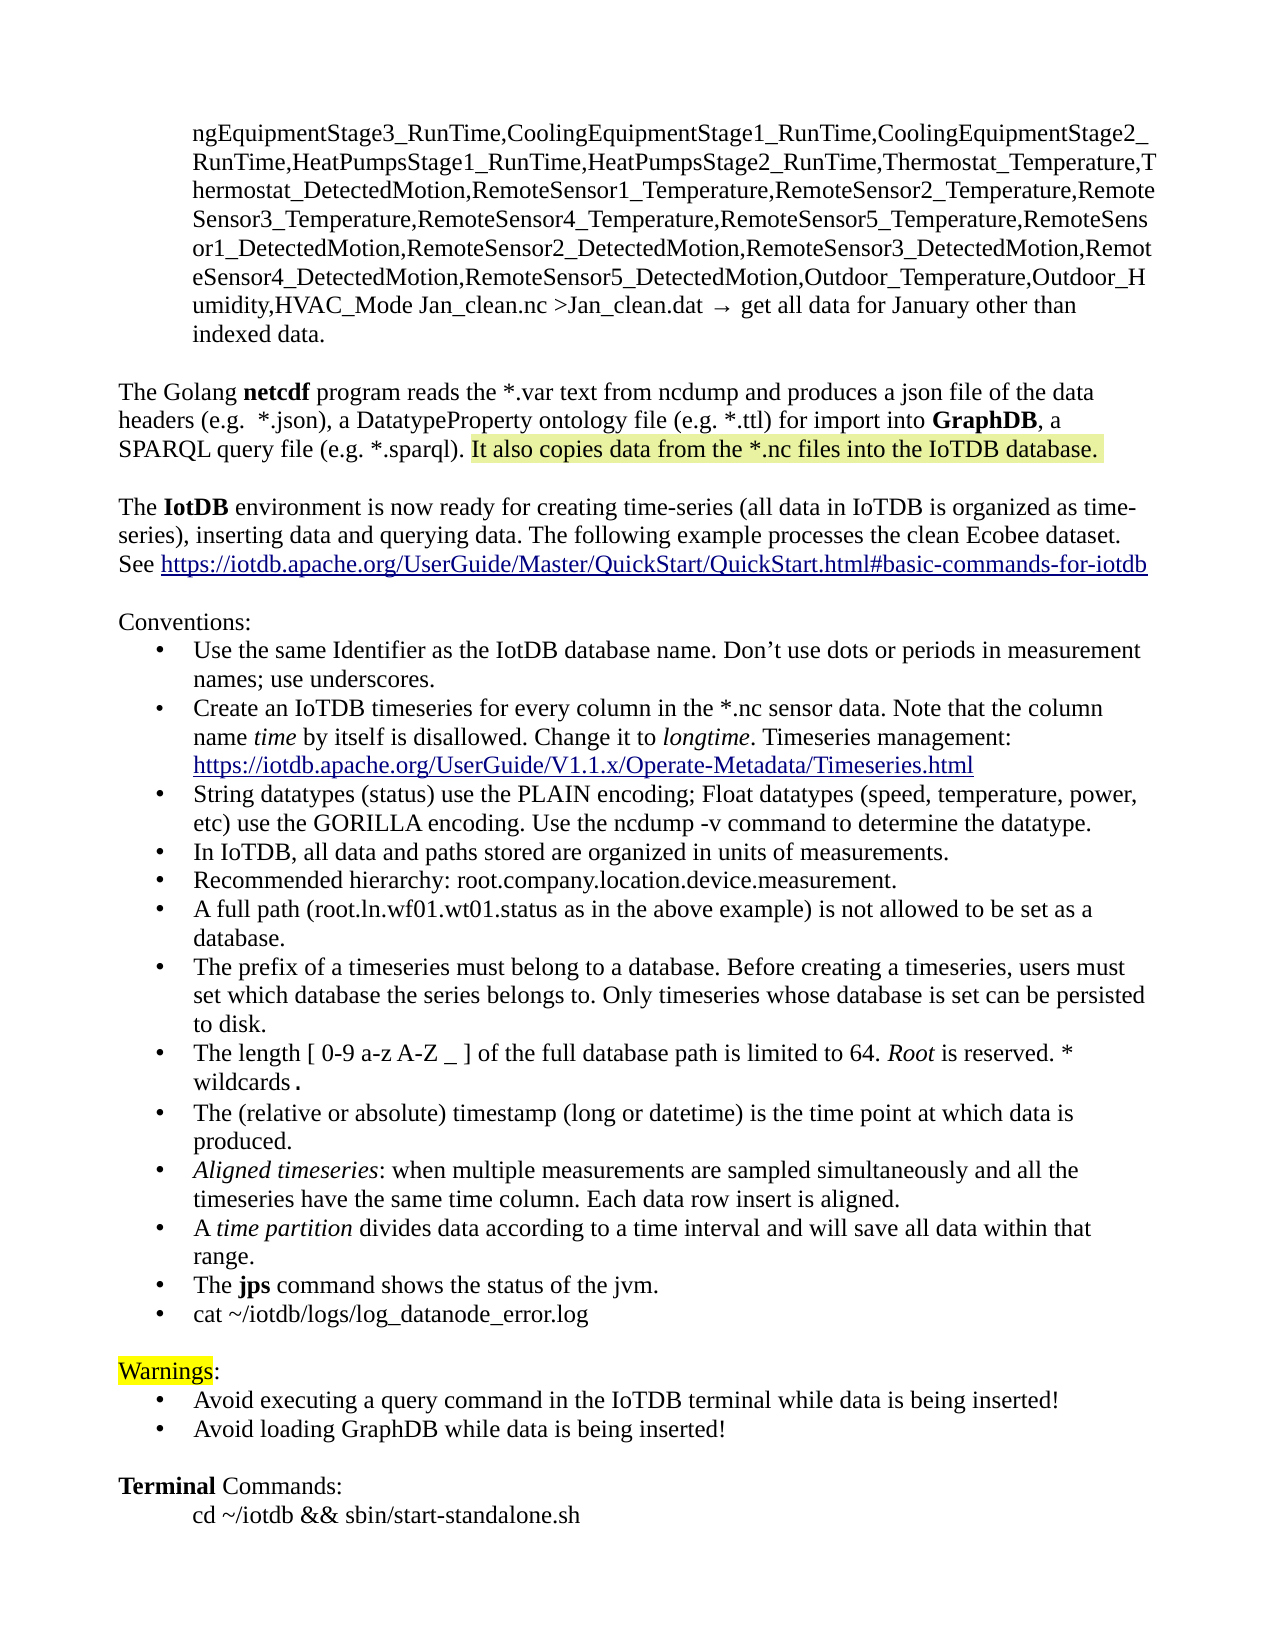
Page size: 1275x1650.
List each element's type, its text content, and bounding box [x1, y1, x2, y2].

list The length [ 0-9 a-z A-Z _ ] of the full database path is limited to 64. Root is reserved. * wildcards. [156, 1038, 1157, 1098]
text Warnings: [118, 1356, 1157, 1385]
list The (relative or absolute) timestamp (long or datetime) is the time point at which data is produced. [156, 1098, 1157, 1155]
text ngEquipmentStage3_RunTime,CoolingEquipmentStage1_RunTime,CoolingEquipmentStage2_RunTime,HeatPumpsStage1_RunTime,HeatPumpsStage2_RunTime,Thermostat_Temperature,Thermostat_DetectedMotion,RemoteSensor1_Temperature,RemoteSensor2_Temperature,RemoteSensor3_Temperature,RemoteSensor4_Temperature,RemoteSensor5_Temperature,RemoteSensor1_DetectedMotion,RemoteSensor2_DetectedMotion,RemoteSensor3_DetectedMotion,RemoteSensor4_DetectedMotion,RemoteSensor5_DetectedMotion,Outdoor_Temperature,Outdoor_Humidity,HVAC_Mode Jan_clean.nc >Jan_clean.dat → get all data for January other than indexed data. [192, 118, 1157, 348]
list The jps command shows the status of the jvm. [156, 1270, 1157, 1299]
list A time partition divides data according to a time interval and will save all data within that range. [156, 1213, 1157, 1270]
list String datatypes (status) use the PLAIN encoding; Float datatypes (speed, temperature, power, etc) use the GORILLA encoding. Use the ncdump -v command to determine the datatype. [156, 779, 1157, 837]
list Avoid loading GraphDB while data is being inserted! [156, 1414, 1157, 1443]
list The prefix of a timeseries must belong to a database. Before creating a timeseries, users must set which database the series belongs to. Only timeseries whose database is set can be persisted to disk. [156, 952, 1157, 1038]
list Recommended hierarchy: root.company.location.device.measurement. [156, 866, 1157, 894]
list In IoTDB, all data and paths stored are organized in units of measurements. [156, 837, 1157, 866]
text Conventions: [118, 607, 1157, 636]
list cat ~/iotdb/logs/log_datanode_error.log [156, 1299, 1157, 1328]
list Use the same Identifier as the IotDB database name. Don’t use dots or periods in measurement names; use underscores. [156, 636, 1157, 693]
list Aligned timeseries: when multiple measurements are sampled simultaneously and all the timeseries have the same time column. Each data row insert is aligned. [156, 1155, 1157, 1213]
text Terminal Commands: [118, 1471, 1157, 1500]
list Create an IoTDB timeseries for every column in the *.nc sensor data. Note that the column name time by itself is disallowed. Change it to longtime. Timeseries management: https://iotdb.apache.org/UserGuide/V1.1.x/Operate-Metadata/Timeseries.html [156, 693, 1157, 779]
text cd ~/iotdb && sbin/start-standalone.sh [192, 1500, 1157, 1529]
list Avoid executing a query command in the IoTDB terminal while data is being inserted! [156, 1385, 1157, 1414]
text The IotDB environment is now ready for creating time-series (all data in IoTDB is organized as time-series), inserting data and querying data. The following example processes the clean Ecobee dataset. See https://iotdb.apache.org/UserGuide/Master/QuickStart/QuickStart.html#basic-commands-for-iotdb [118, 492, 1157, 578]
text The Golang netcdf program reads the *.var text from ncdump and produces a json file of the data headers (e.g. *.json), a DatatypeProperty ontology file (e.g. *.ttl) for import into GraphDB, a SPARQL query file (e.g. *.sparql). It also copies data from the *.nc files into the IoTDB database. [118, 377, 1157, 463]
list A full path (root.ln.wf01.wt01.status as in the above example) is not allowed to be set as a database. [156, 894, 1157, 952]
